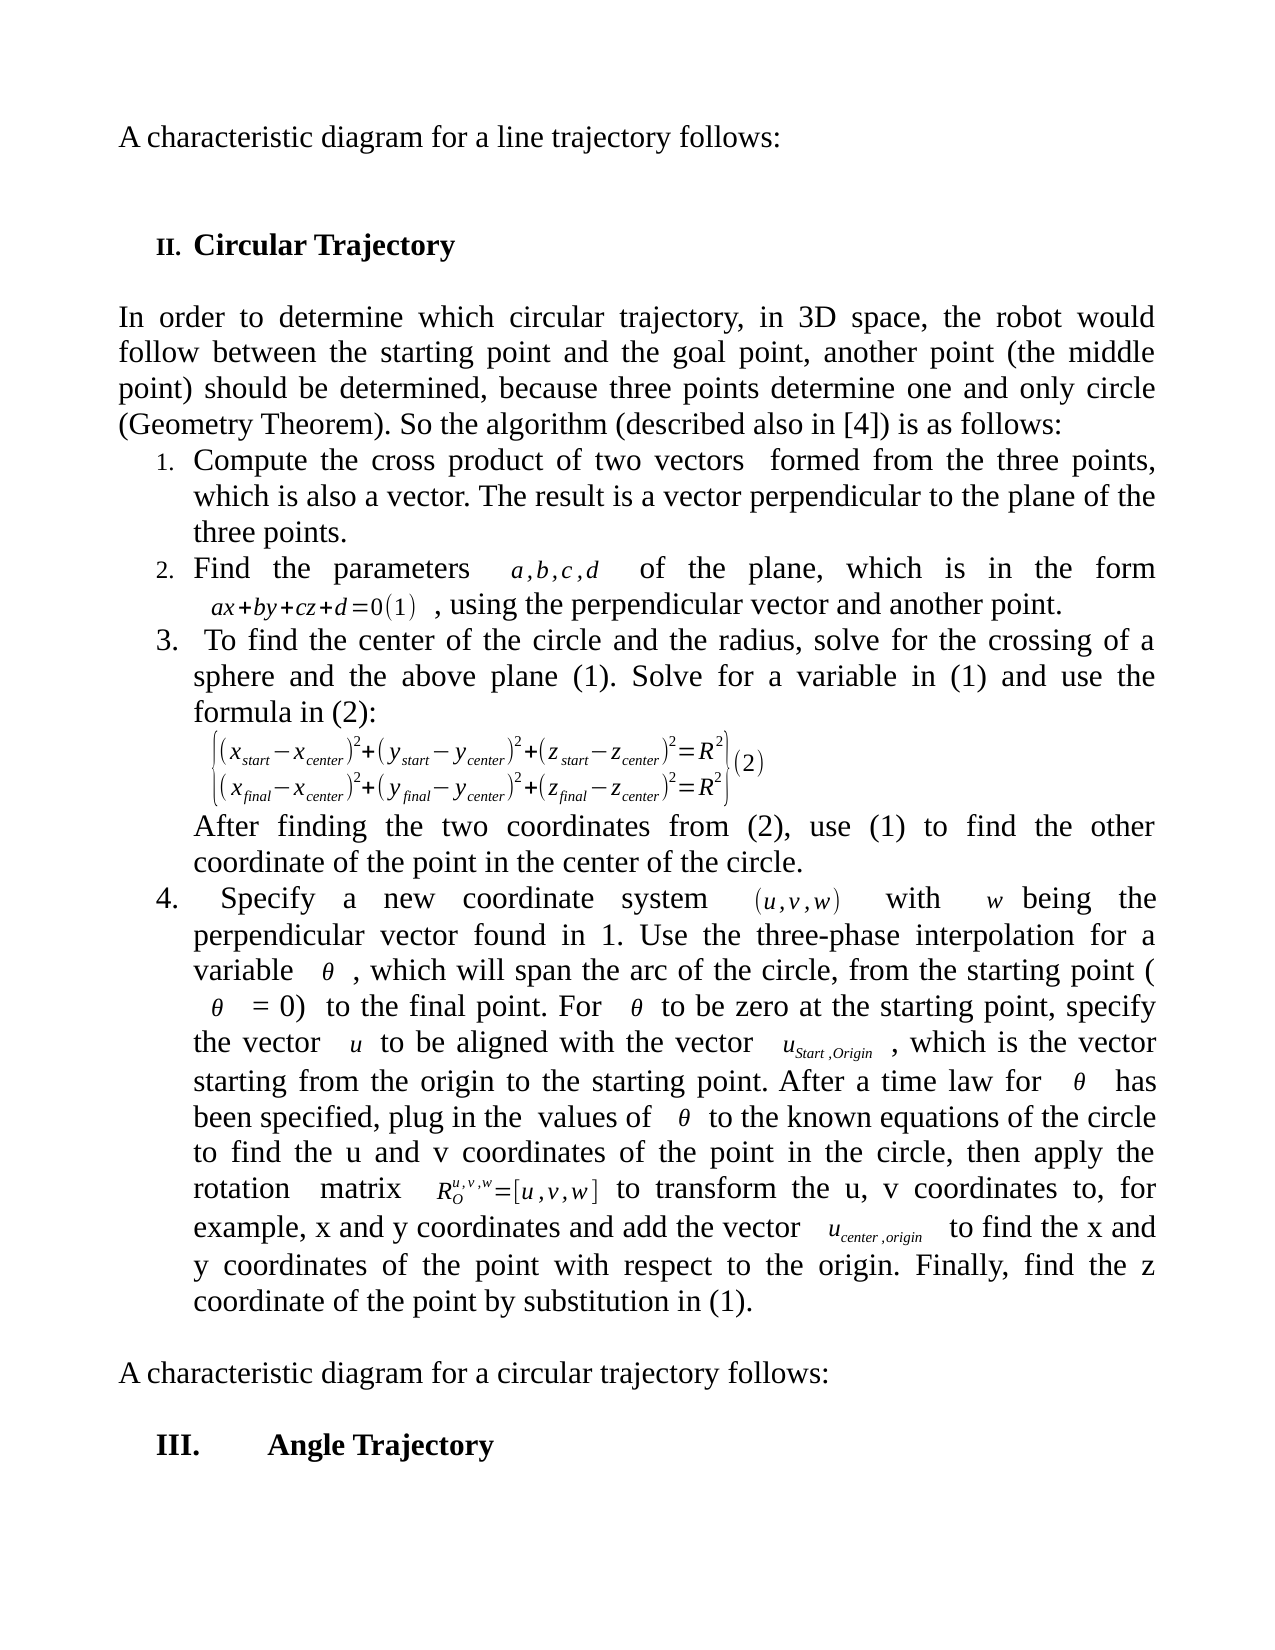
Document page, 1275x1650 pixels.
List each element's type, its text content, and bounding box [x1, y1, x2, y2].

list To find the center of the circle and the radius, solve for the crossing of a sphere and the above plane (1). Solve for a variable in (1) and use the formula in (2): [156, 622, 1157, 729]
text A characteristic diagram for a circular trajectory follows: [118, 1354, 1157, 1390]
list Compute the cross product of two vectors formed from the three points, which is also a vector. The result is a vector perpendicular to the plane of the three points. [156, 442, 1157, 549]
list Angle Trajectory [156, 1426, 1157, 1462]
text A characteristic diagram for a line trajectory follows: [118, 118, 1157, 154]
list Specify a new coordinate system with being the perpendicular vector found in 1. Use the three-phase interpolation for a variable , which will span the arc of the circle, from the starting point ( = 0) to the final point. For to be zero at the starting point, specify the vector to be aligned with the vector , which is the vector starting from the origin to the starting point. After a time law for has been specified, plug in the values of to the known equations of the circle to find the u and v coordinates of the point in the circle, then apply the rotation matrix to transform the u, v coordinates to, for example, x and y coordinates and add the vector to find the x and y coordinates of the point with respect to the origin. Finally, find the z coordinate of the point by substitution in (1). [156, 879, 1157, 1318]
text In order to determine which circular trajectory, in 3D space, the robot would follow between the starting point and the goal point, another point (the middle point) should be determined, because three points determine one and only circle (Geometry Theorem). So the algorithm (described also in [4]) is as follows: [118, 298, 1157, 442]
list After finding the two coordinates from (2), use (1) to find the other coordinate of the point in the center of the circle. [156, 808, 1157, 879]
list Find the parameters of the plane, which is in the form , using the perpendicular vector and another point. [156, 549, 1157, 622]
list Circular Trajectory [156, 226, 1157, 262]
